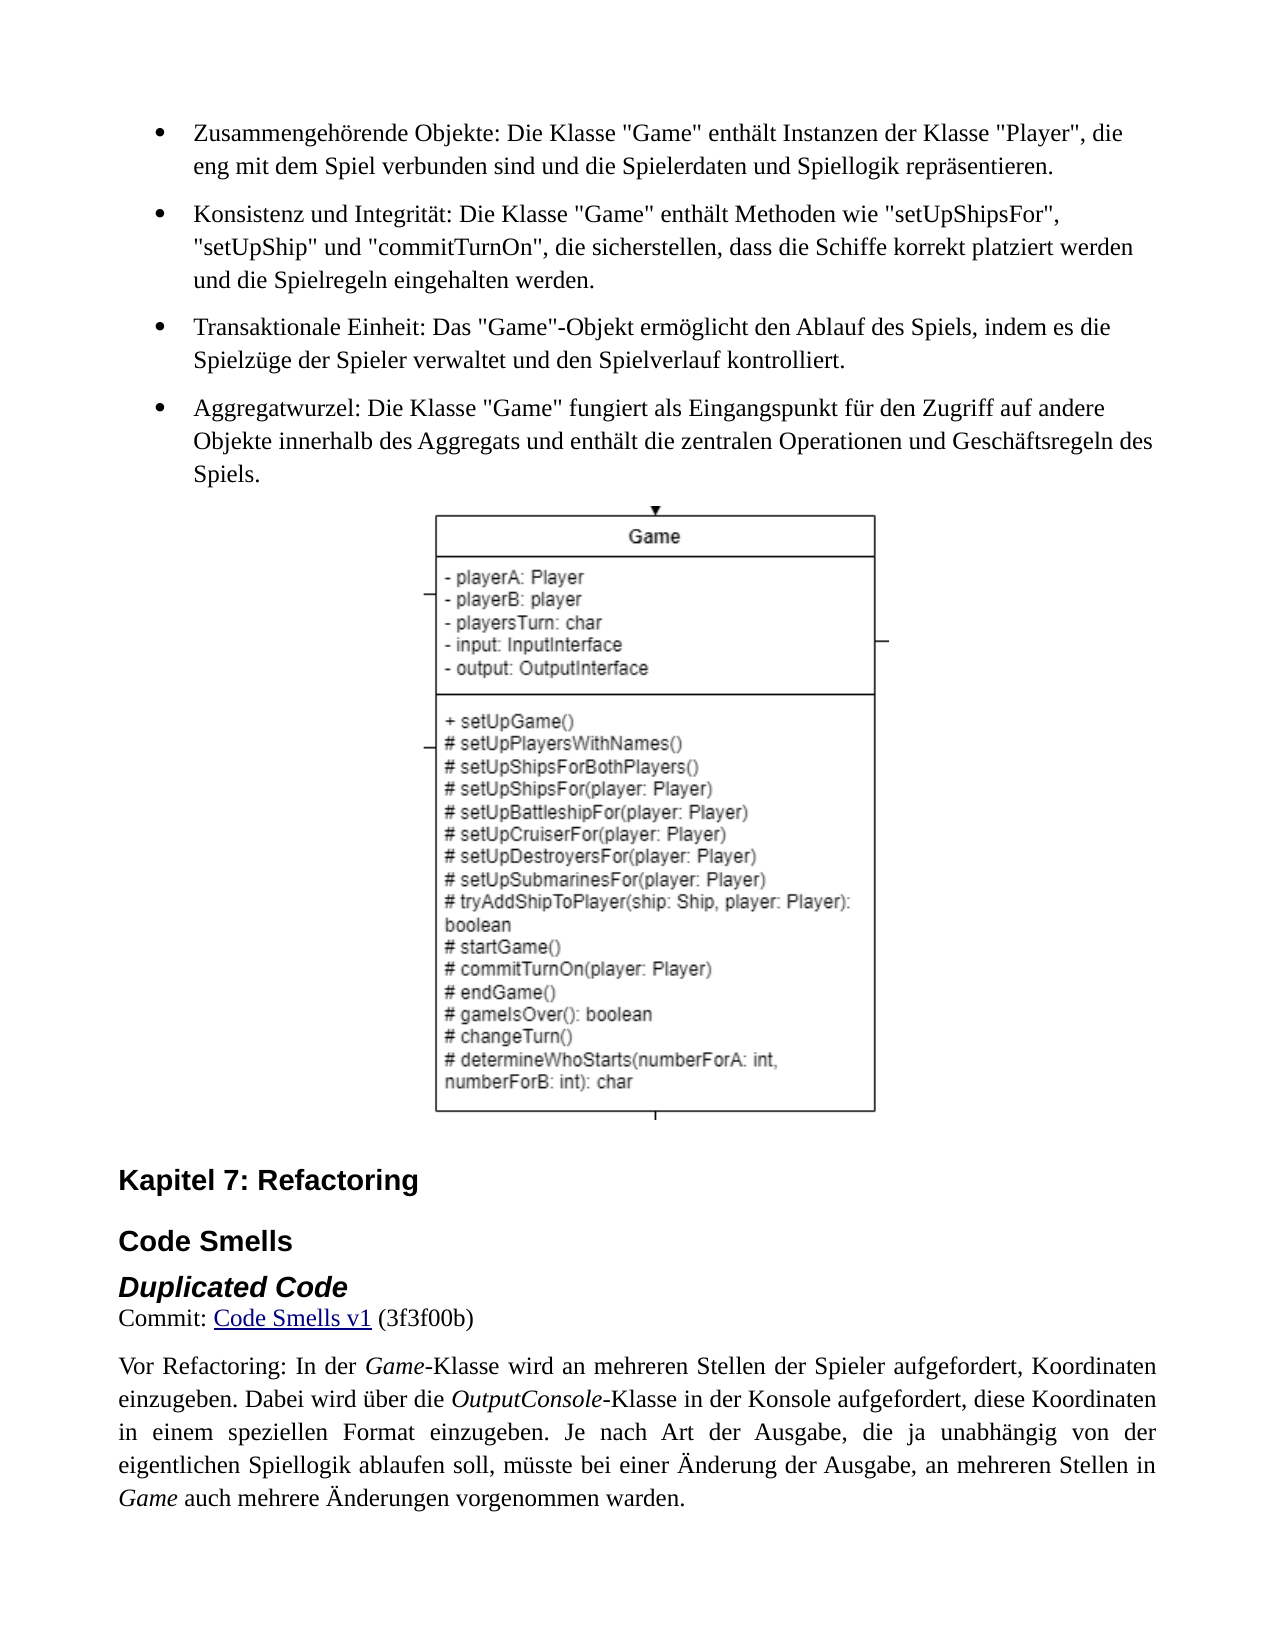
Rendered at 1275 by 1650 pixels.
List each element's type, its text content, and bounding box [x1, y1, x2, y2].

list Konsistenz und Integrität: Die Klasse "Game" enthält Methoden wie "setUpShipsFor", "setUpShip" und "commitTurnOn", die sicherstellen, dass die Schiffe korrekt platziert werden und die Spielregeln eingehalten werden. [156, 199, 1157, 293]
subtitle Kapitel 7: Refactoring [118, 1163, 1157, 1197]
subtitle Duplicated Code [118, 1270, 1157, 1303]
list Aggregatwurzel: Die Klasse "Game" fungiert als Eingangspunkt für den Zugriff auf andere Objekte innerhalb des Aggregats und enthält die zentralen Operationen und Geschäftsregeln des Spiels. [156, 393, 1157, 488]
list Transaktionale Einheit: Das "Game"-Objekt ermöglicht den Ablauf des Spiels, indem es die Spielzüge der Spieler verwaltet und den Spielverlauf kontrolliert. [156, 312, 1157, 374]
subtitle Code Smells [118, 1224, 1157, 1257]
text Vor Refactoring: In der Game-Klasse wird an mehreren Stellen der Spieler aufgefordert, Koordinaten einzugeben. Dabei wird über die OutputConsole-Klasse in der Konsole aufgefordert, diese Koordinaten in einem speziellen Format einzugeben. Je nach Art der Ausgabe, die ja unabhängig von der eigentlichen Spiellogik ablaufen soll, müsste bei einer Änderung der Ausgabe, an mehreren Stellen in Game auch mehrere Änderungen vorgenommen warden. [118, 1351, 1157, 1512]
list Zusammengehörende Objekte: Die Klasse "Game" enthält Instanzen der Klasse "Player", die eng mit dem Spiel verbunden sind und die Spielerdaten und Spiellogik repräsentieren. [156, 118, 1157, 180]
text Commit: Code Smells v1 (3f3f00b) [118, 1303, 1157, 1332]
